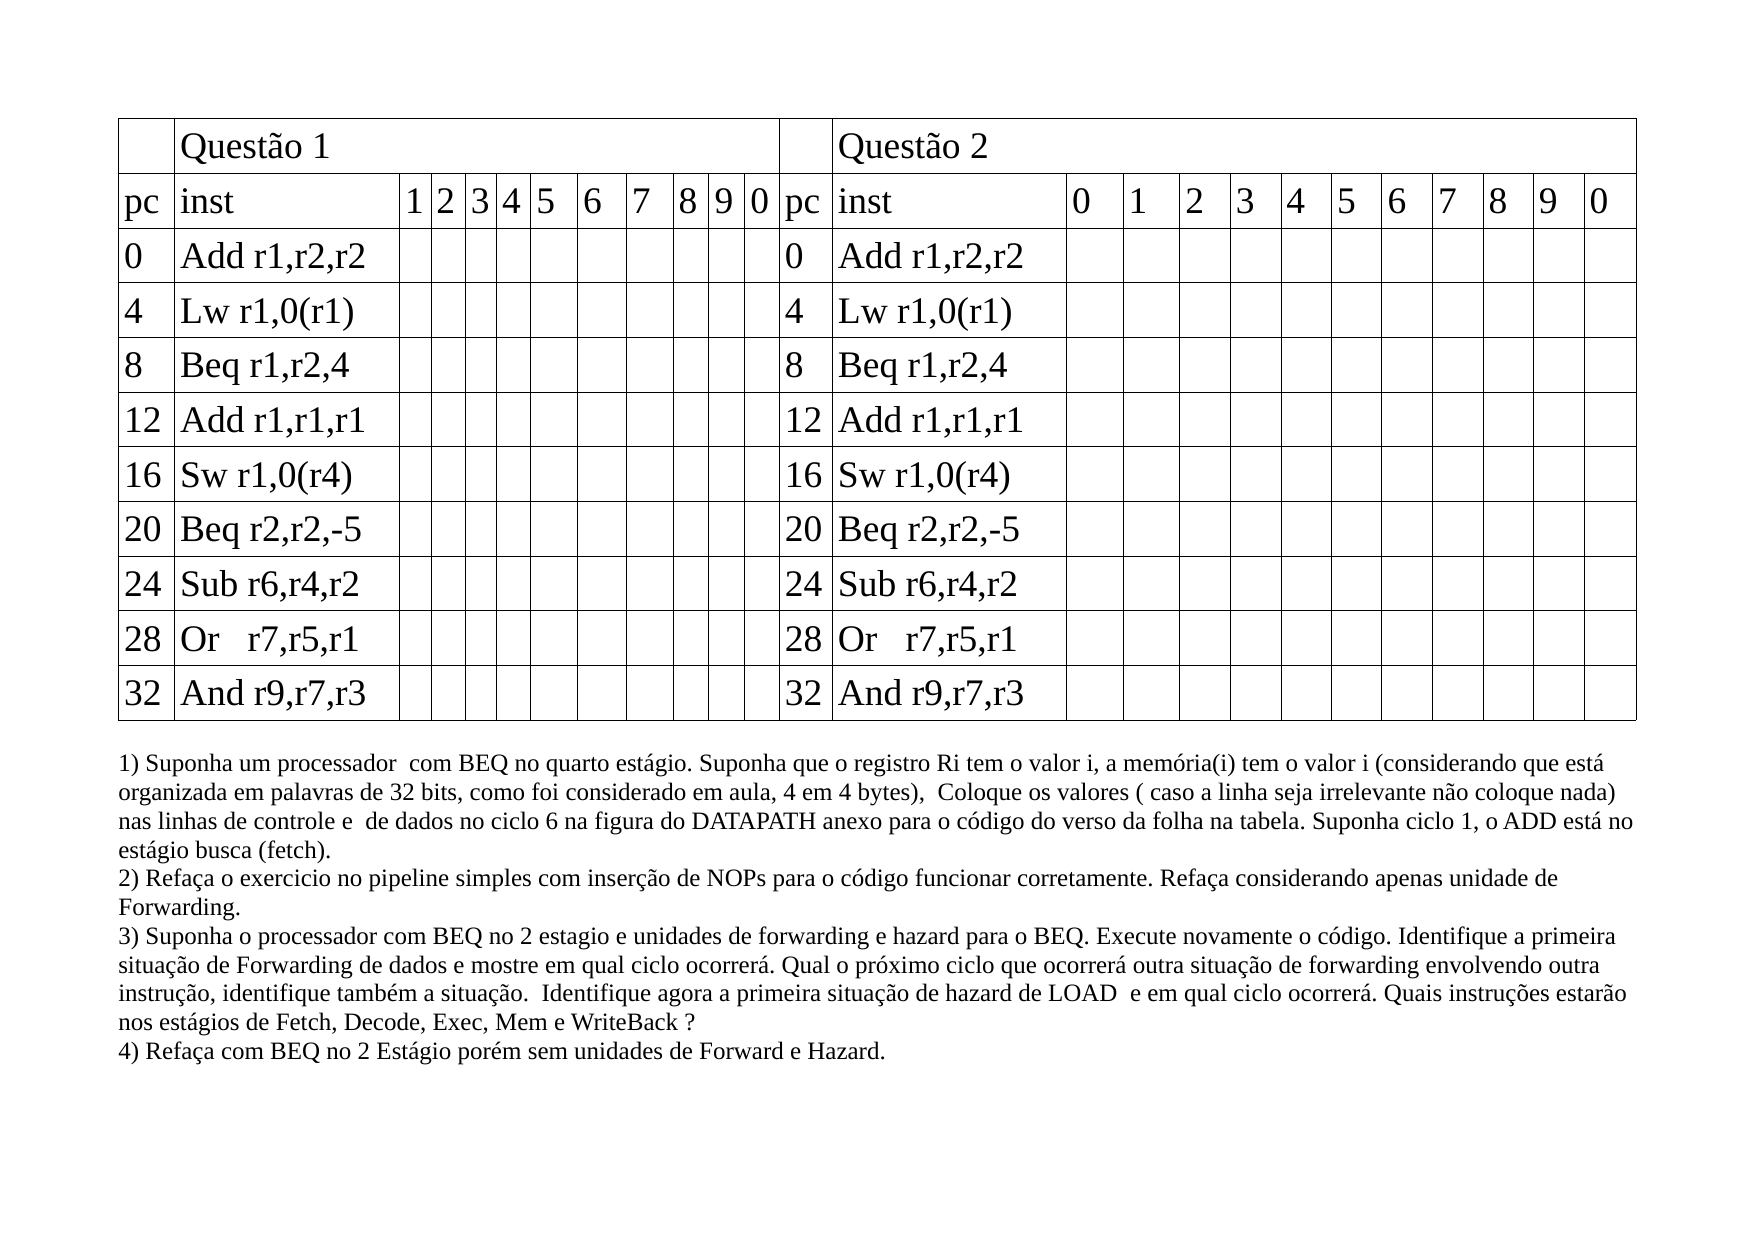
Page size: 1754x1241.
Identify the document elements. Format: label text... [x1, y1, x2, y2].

table_cell [1585, 557, 1636, 610]
table_cell [1180, 229, 1230, 282]
table_cell [1124, 393, 1179, 446]
table_cell [1382, 611, 1432, 665]
table_cell [578, 502, 626, 556]
table_cell 9 [709, 174, 744, 227]
table_cell [1282, 611, 1331, 665]
table_cell [497, 502, 530, 556]
table_cell [1067, 502, 1123, 556]
table_cell 2 [1180, 174, 1230, 227]
table_cell [627, 502, 673, 556]
table_cell 5 [531, 174, 577, 227]
table_cell [1484, 447, 1533, 501]
table_cell 6 [578, 174, 626, 227]
table_cell [1534, 666, 1584, 720]
table_cell [1534, 338, 1584, 392]
table_cell [497, 666, 530, 720]
table_cell Beq r2,r2,-5 [833, 502, 1066, 556]
table_cell Or r7,r5,r1 [833, 611, 1066, 665]
table_cell [466, 283, 496, 337]
table_cell [709, 502, 744, 556]
table_cell [627, 229, 673, 282]
table_cell [497, 447, 530, 501]
table_cell [531, 611, 577, 665]
table_cell [1124, 557, 1179, 610]
table_cell [709, 557, 744, 610]
table_cell [1382, 447, 1432, 501]
table_cell [745, 502, 779, 556]
table_cell [497, 393, 530, 446]
table_cell inst [833, 174, 1066, 227]
table_cell [674, 338, 708, 392]
table_cell [1231, 666, 1281, 720]
table_cell 16 [119, 447, 174, 501]
table_cell [466, 447, 496, 501]
table_cell 2 [432, 174, 465, 227]
table_cell [1231, 611, 1281, 665]
table_cell 0 [1585, 174, 1636, 227]
text 2) Refaça o exercicio no pipeline simples com inserção de NOPs para o código funcionar corretamente. Refaça considerando apenas unidade de Forwarding. [118, 863, 1636, 921]
table_cell Beq r1,r2,4 [833, 338, 1066, 392]
table_cell [627, 611, 673, 665]
table_cell [1585, 666, 1636, 720]
table_cell [674, 229, 708, 282]
table_cell [578, 393, 626, 446]
table_cell [1231, 338, 1281, 392]
table_cell [1332, 447, 1381, 501]
table_cell [1067, 557, 1123, 610]
table_cell [400, 666, 431, 720]
table_cell [627, 666, 673, 720]
table_cell Add r1,r1,r1 [175, 393, 399, 446]
table_cell [531, 502, 577, 556]
table_cell 16 [780, 447, 832, 501]
table_cell [1585, 338, 1636, 392]
table_cell [745, 393, 779, 446]
table_cell Lw r1,0(r1) [175, 283, 399, 337]
table_cell 7 [627, 174, 673, 227]
table_cell [1282, 447, 1331, 501]
table_cell [432, 611, 465, 665]
table_cell [674, 666, 708, 720]
table_cell [1484, 393, 1533, 446]
text 3) Suponha o processador com BEQ no 2 estagio e unidades de forwarding e hazard para o BEQ. Execute novamente o código. Identifique a primeira situação de Forwarding de dados e mostre em qual ciclo ocorrerá. Qual o próximo ciclo que ocorrerá outra situação de forwarding envolvendo outra instrução, identifique também a situação. Identifique agora a primeira situação de hazard de LOAD e em qual ciclo ocorrerá. Quais instruções estarão nos estágios de Fetch, Decode, Exec, Mem e WriteBack ? [118, 921, 1636, 1036]
table_cell 32 [119, 666, 174, 720]
table_cell 0 [1067, 174, 1123, 227]
table_cell 20 [780, 502, 832, 556]
table_cell [578, 338, 626, 392]
table_cell 0 [780, 229, 832, 282]
table_cell 8 [119, 338, 174, 392]
table_cell [709, 338, 744, 392]
table_cell 4 [119, 283, 174, 337]
table_cell [709, 393, 744, 446]
table_cell [1282, 502, 1331, 556]
table_cell [1231, 283, 1281, 337]
table_cell [745, 557, 779, 610]
text 1) Suponha um processador com BEQ no quarto estágio. Suponha que o registro Ri tem o valor i, a memória(i) tem o valor i (considerando que está organizada em palavras de 32 bits, como foi considerado em aula, 4 em 4 bytes), Coloque os valores ( caso a linha seja irrelevante não coloque nada) nas linhas de controle e de dados no ciclo 6 na figura do DATAPATH anexo para o código do verso da folha na tabela. Suponha ciclo 1, o ADD está no estágio busca (fetch). [118, 748, 1636, 863]
table_cell [531, 447, 577, 501]
table_cell [1585, 611, 1636, 665]
table_cell 3 [1231, 174, 1281, 227]
table_cell [1124, 611, 1179, 665]
table_cell [497, 283, 530, 337]
table_cell [531, 338, 577, 392]
table_cell [1433, 611, 1483, 665]
table_cell inst [175, 174, 399, 227]
table_cell [432, 283, 465, 337]
table_cell [1282, 393, 1331, 446]
table_cell [497, 557, 530, 610]
table_cell [497, 611, 530, 665]
table_cell [400, 283, 431, 337]
table_cell [1067, 611, 1123, 665]
table_cell [1124, 338, 1179, 392]
table_cell [674, 502, 708, 556]
table_cell [1332, 557, 1381, 610]
table_cell [1534, 447, 1584, 501]
table_cell [400, 393, 431, 446]
table_cell 20 [119, 502, 174, 556]
table_cell [745, 338, 779, 392]
table_cell [1382, 393, 1432, 446]
table_cell [531, 666, 577, 720]
table_cell 0 [745, 174, 779, 227]
table_cell [1124, 447, 1179, 501]
table_cell [1534, 393, 1584, 446]
table_cell [400, 229, 431, 282]
table_cell [1534, 502, 1584, 556]
table_cell [674, 557, 708, 610]
table_cell [1180, 611, 1230, 665]
table_cell 32 [780, 666, 832, 720]
table_cell 3 [466, 174, 496, 227]
table_cell [709, 283, 744, 337]
table_cell [709, 447, 744, 501]
table_cell [432, 393, 465, 446]
table_cell [578, 229, 626, 282]
table_cell [1231, 393, 1281, 446]
table_cell [578, 283, 626, 337]
table_cell [466, 338, 496, 392]
table_cell Add r1,r2,r2 [833, 229, 1066, 282]
table_cell [1124, 666, 1179, 720]
table_cell [1433, 557, 1483, 610]
table_cell [1332, 393, 1381, 446]
table_cell 4 [780, 283, 832, 337]
table_cell [627, 557, 673, 610]
table_cell [400, 447, 431, 501]
table_cell [1067, 666, 1123, 720]
table_cell [1332, 338, 1381, 392]
table_cell [432, 502, 465, 556]
table_cell [745, 283, 779, 337]
table_cell 1 [1124, 174, 1179, 227]
table_cell [1180, 502, 1230, 556]
table_cell [1433, 666, 1483, 720]
table_cell Sub r6,r4,r2 [175, 557, 399, 610]
table_cell [432, 447, 465, 501]
table_cell pc [780, 174, 832, 227]
table_cell 6 [1382, 174, 1432, 227]
table_header Questão 2 [833, 119, 1636, 173]
table_cell [400, 611, 431, 665]
table_cell [745, 447, 779, 501]
table_cell [1180, 666, 1230, 720]
table_cell [745, 666, 779, 720]
table_cell [1382, 338, 1432, 392]
table_cell [709, 229, 744, 282]
table_cell [531, 393, 577, 446]
table_cell [1231, 229, 1281, 282]
table_cell [1484, 502, 1533, 556]
table_cell [1433, 229, 1483, 282]
table_cell [627, 393, 673, 446]
table_cell [1231, 557, 1281, 610]
table_header [119, 119, 174, 173]
table_cell [1585, 229, 1636, 282]
table_cell And r9,r7,r3 [833, 666, 1066, 720]
table_cell Or r7,r5,r1 [175, 611, 399, 665]
table_cell [1180, 338, 1230, 392]
table_cell [466, 557, 496, 610]
table_cell Sw r1,0(r4) [175, 447, 399, 501]
table_cell 8 [780, 338, 832, 392]
table_cell [531, 557, 577, 610]
table_cell [1067, 447, 1123, 501]
table_cell [1180, 557, 1230, 610]
table_cell [1282, 557, 1331, 610]
table_cell 12 [119, 393, 174, 446]
table_cell [1180, 393, 1230, 446]
table_cell [1585, 447, 1636, 501]
table_cell [674, 283, 708, 337]
table_cell 24 [780, 557, 832, 610]
table_cell Beq r1,r2,4 [175, 338, 399, 392]
table_cell [709, 666, 744, 720]
table_cell [1484, 666, 1533, 720]
table_cell 7 [1433, 174, 1483, 227]
table_cell [531, 229, 577, 282]
table_cell [627, 283, 673, 337]
table_cell [432, 557, 465, 610]
table_cell [1484, 611, 1533, 665]
table_cell [1067, 393, 1123, 446]
table_cell 4 [497, 174, 530, 227]
table_cell [1382, 557, 1432, 610]
table_cell [1067, 283, 1123, 337]
table_cell [1332, 502, 1381, 556]
table_cell [1433, 338, 1483, 392]
table_cell [578, 447, 626, 501]
table_cell 28 [119, 611, 174, 665]
table_cell 28 [780, 611, 832, 665]
table_cell [1433, 502, 1483, 556]
table_cell [1282, 229, 1331, 282]
table_cell [466, 502, 496, 556]
table_cell [1585, 393, 1636, 446]
table_cell [674, 393, 708, 446]
table_cell [432, 338, 465, 392]
table_cell [1382, 229, 1432, 282]
table_cell [1231, 502, 1281, 556]
table_cell Add r1,r1,r1 [833, 393, 1066, 446]
table_cell [1484, 338, 1533, 392]
table_cell [1484, 557, 1533, 610]
table_cell [432, 229, 465, 282]
table_cell [1433, 283, 1483, 337]
text 4) Refaça com BEQ no 2 Estágio porém sem unidades de Forward e Hazard. [118, 1036, 1636, 1065]
table_cell [745, 611, 779, 665]
table_cell [466, 393, 496, 446]
table_cell [1124, 229, 1179, 282]
table_cell [1180, 447, 1230, 501]
table_cell [400, 557, 431, 610]
table_cell [497, 338, 530, 392]
table_header Questão 1 [175, 119, 779, 173]
table_cell [1231, 447, 1281, 501]
table_cell Sw r1,0(r4) [833, 447, 1066, 501]
table_cell [1585, 502, 1636, 556]
table_cell [1382, 502, 1432, 556]
table_cell [1332, 666, 1381, 720]
table_cell 8 [674, 174, 708, 227]
table_cell 5 [1332, 174, 1381, 227]
table_cell [578, 611, 626, 665]
table_cell [674, 611, 708, 665]
table_cell [1534, 229, 1584, 282]
table_cell [466, 229, 496, 282]
table_cell [1124, 283, 1179, 337]
table_cell [466, 666, 496, 720]
table_cell And r9,r7,r3 [175, 666, 399, 720]
table_cell [1534, 611, 1584, 665]
table_cell [1180, 283, 1230, 337]
table_cell [400, 502, 431, 556]
table_cell [578, 666, 626, 720]
table_cell [1067, 229, 1123, 282]
table_cell [1382, 666, 1432, 720]
table_cell Lw r1,0(r1) [833, 283, 1066, 337]
table_cell [1282, 338, 1331, 392]
table_cell Sub r6,r4,r2 [833, 557, 1066, 610]
table_header [780, 119, 832, 173]
table_cell Add r1,r2,r2 [175, 229, 399, 282]
table_cell [674, 447, 708, 501]
table_cell [627, 338, 673, 392]
table_cell [578, 557, 626, 610]
table_cell 0 [119, 229, 174, 282]
table_cell [1382, 283, 1432, 337]
table_cell [497, 229, 530, 282]
table_cell 8 [1484, 174, 1533, 227]
table_cell [1534, 283, 1584, 337]
table_cell 1 [400, 174, 431, 227]
table_cell [1332, 229, 1381, 282]
table_cell [1124, 502, 1179, 556]
table_cell [1534, 557, 1584, 610]
table_cell 12 [780, 393, 832, 446]
table_cell 4 [1282, 174, 1331, 227]
table_cell [531, 283, 577, 337]
table_cell 24 [119, 557, 174, 610]
table_cell pc [119, 174, 174, 227]
table_cell [1433, 393, 1483, 446]
table_cell [1484, 229, 1533, 282]
table_cell Beq r2,r2,-5 [175, 502, 399, 556]
table_cell [1585, 283, 1636, 337]
table_cell [432, 666, 465, 720]
table_cell [400, 338, 431, 392]
table_cell [1332, 611, 1381, 665]
table_cell [709, 611, 744, 665]
table_cell [1067, 338, 1123, 392]
table_cell [1484, 283, 1533, 337]
table_cell [627, 447, 673, 501]
table_cell [1332, 283, 1381, 337]
table_cell [1282, 666, 1331, 720]
table_cell [1282, 283, 1331, 337]
table_cell [466, 611, 496, 665]
table_cell 9 [1534, 174, 1584, 227]
table_cell [745, 229, 779, 282]
table_cell [1433, 447, 1483, 501]
